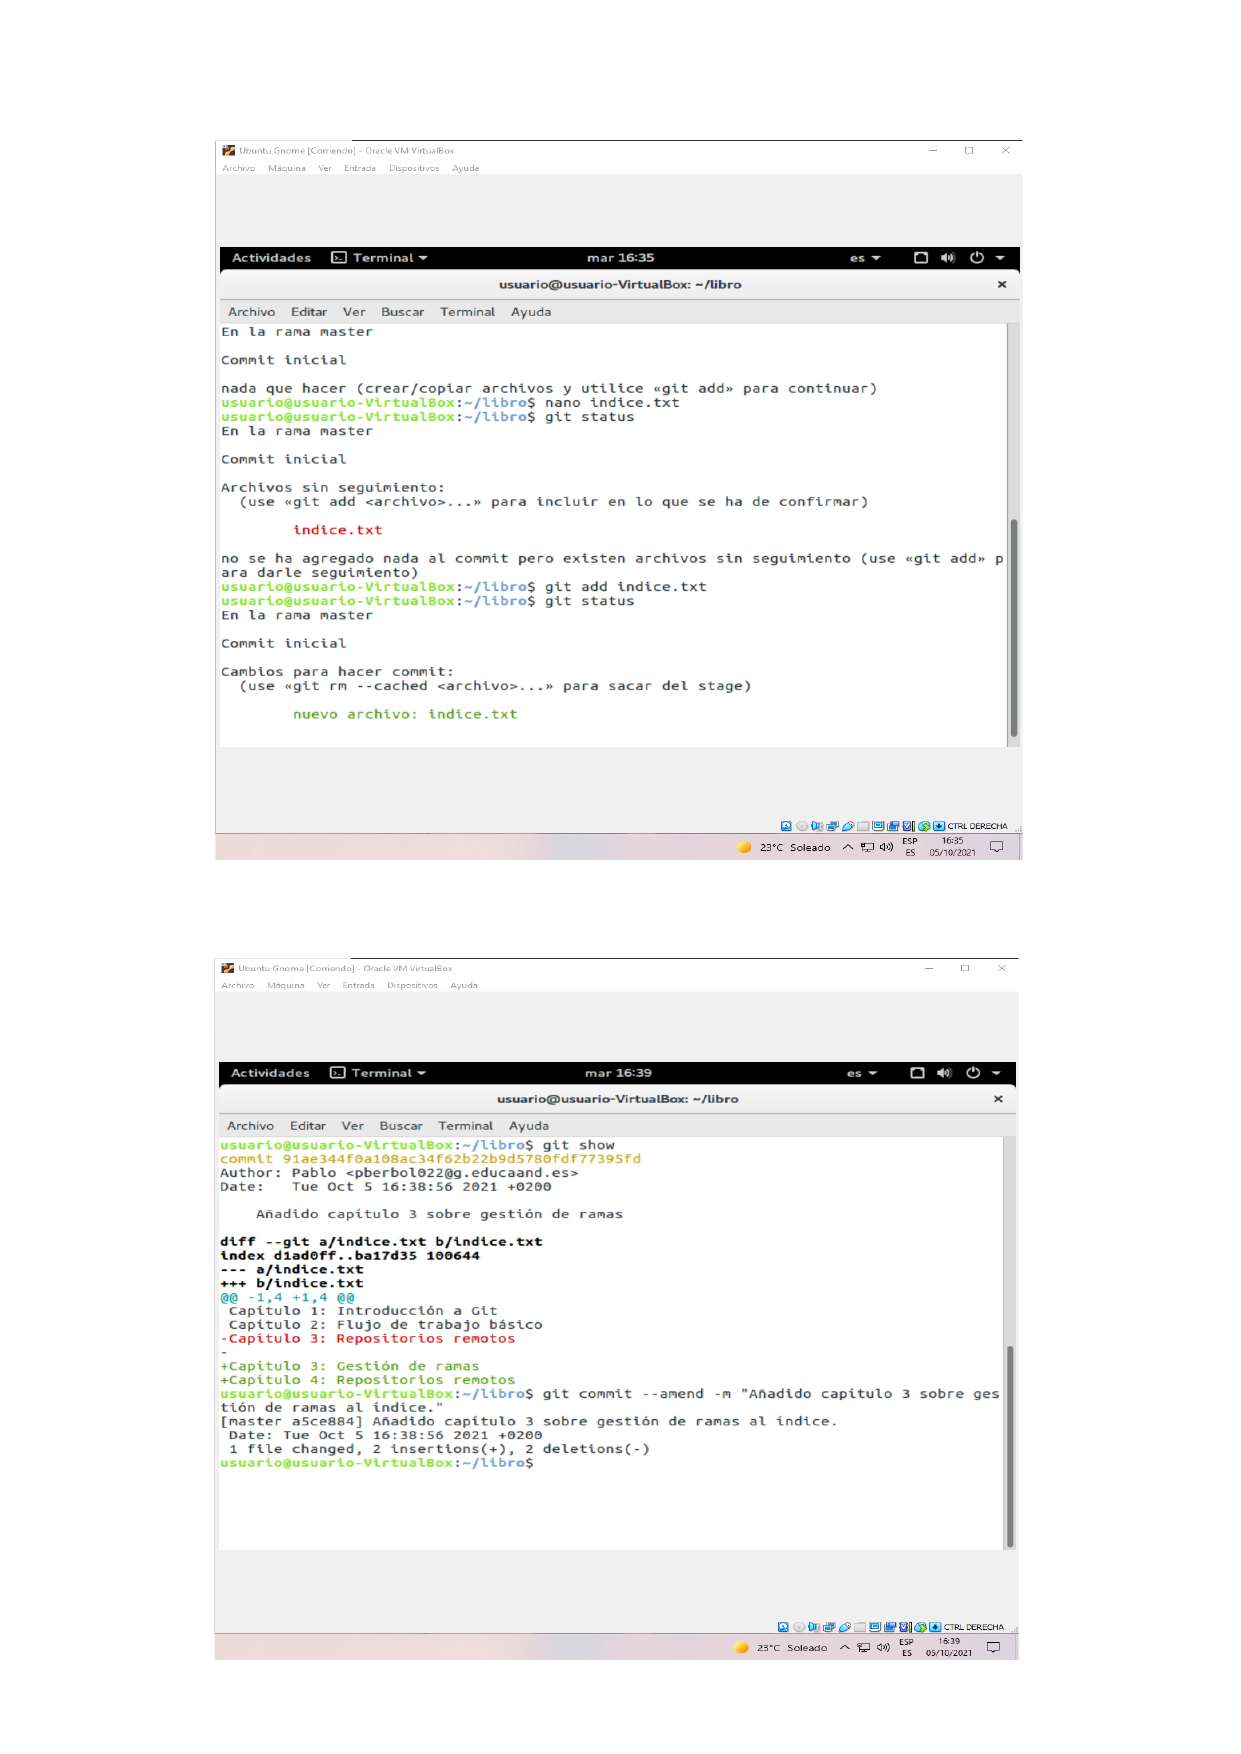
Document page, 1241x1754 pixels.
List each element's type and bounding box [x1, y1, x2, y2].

picture [215, 140, 1023, 860]
picture [214, 958, 1019, 1660]
